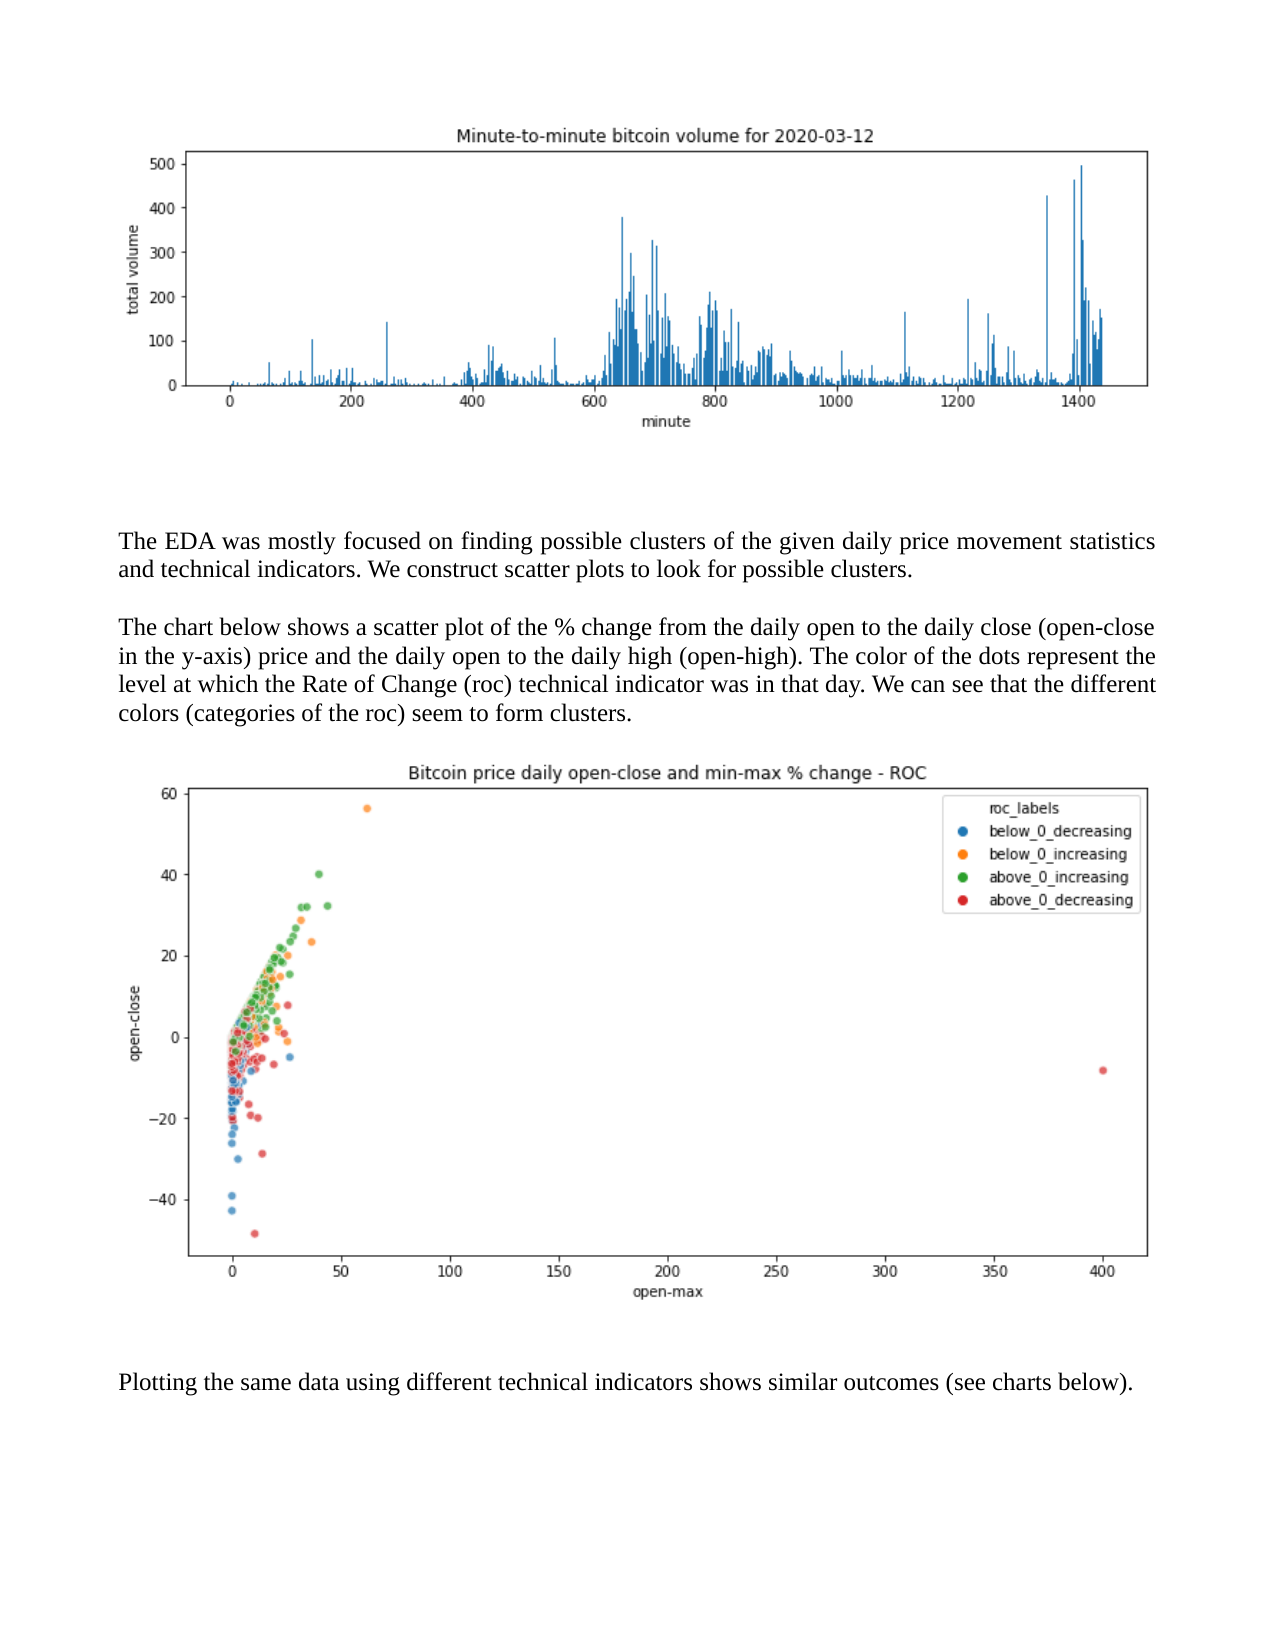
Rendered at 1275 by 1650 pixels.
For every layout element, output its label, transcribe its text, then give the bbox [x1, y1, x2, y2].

picture [118, 118, 1157, 440]
text Plotting the same data using different technical indicators shows similar outcomes (see charts below). [118, 1367, 1157, 1396]
picture [118, 755, 1157, 1310]
text The chart below shows a scatter plot of the % change from the daily open to the daily close (open-close in the y-axis) price and the daily open to the daily high (open-high). The color of the dots represent the level at which the Rate of Change (roc) technical indicator was in that day. We can see that the different colors (categories of the roc) seem to form clusters. [118, 612, 1157, 727]
text The EDA was mostly focused on finding possible clusters of the given daily price movement statistics and technical indicators. We construct scatter plots to look for possible clusters. [118, 526, 1157, 583]
